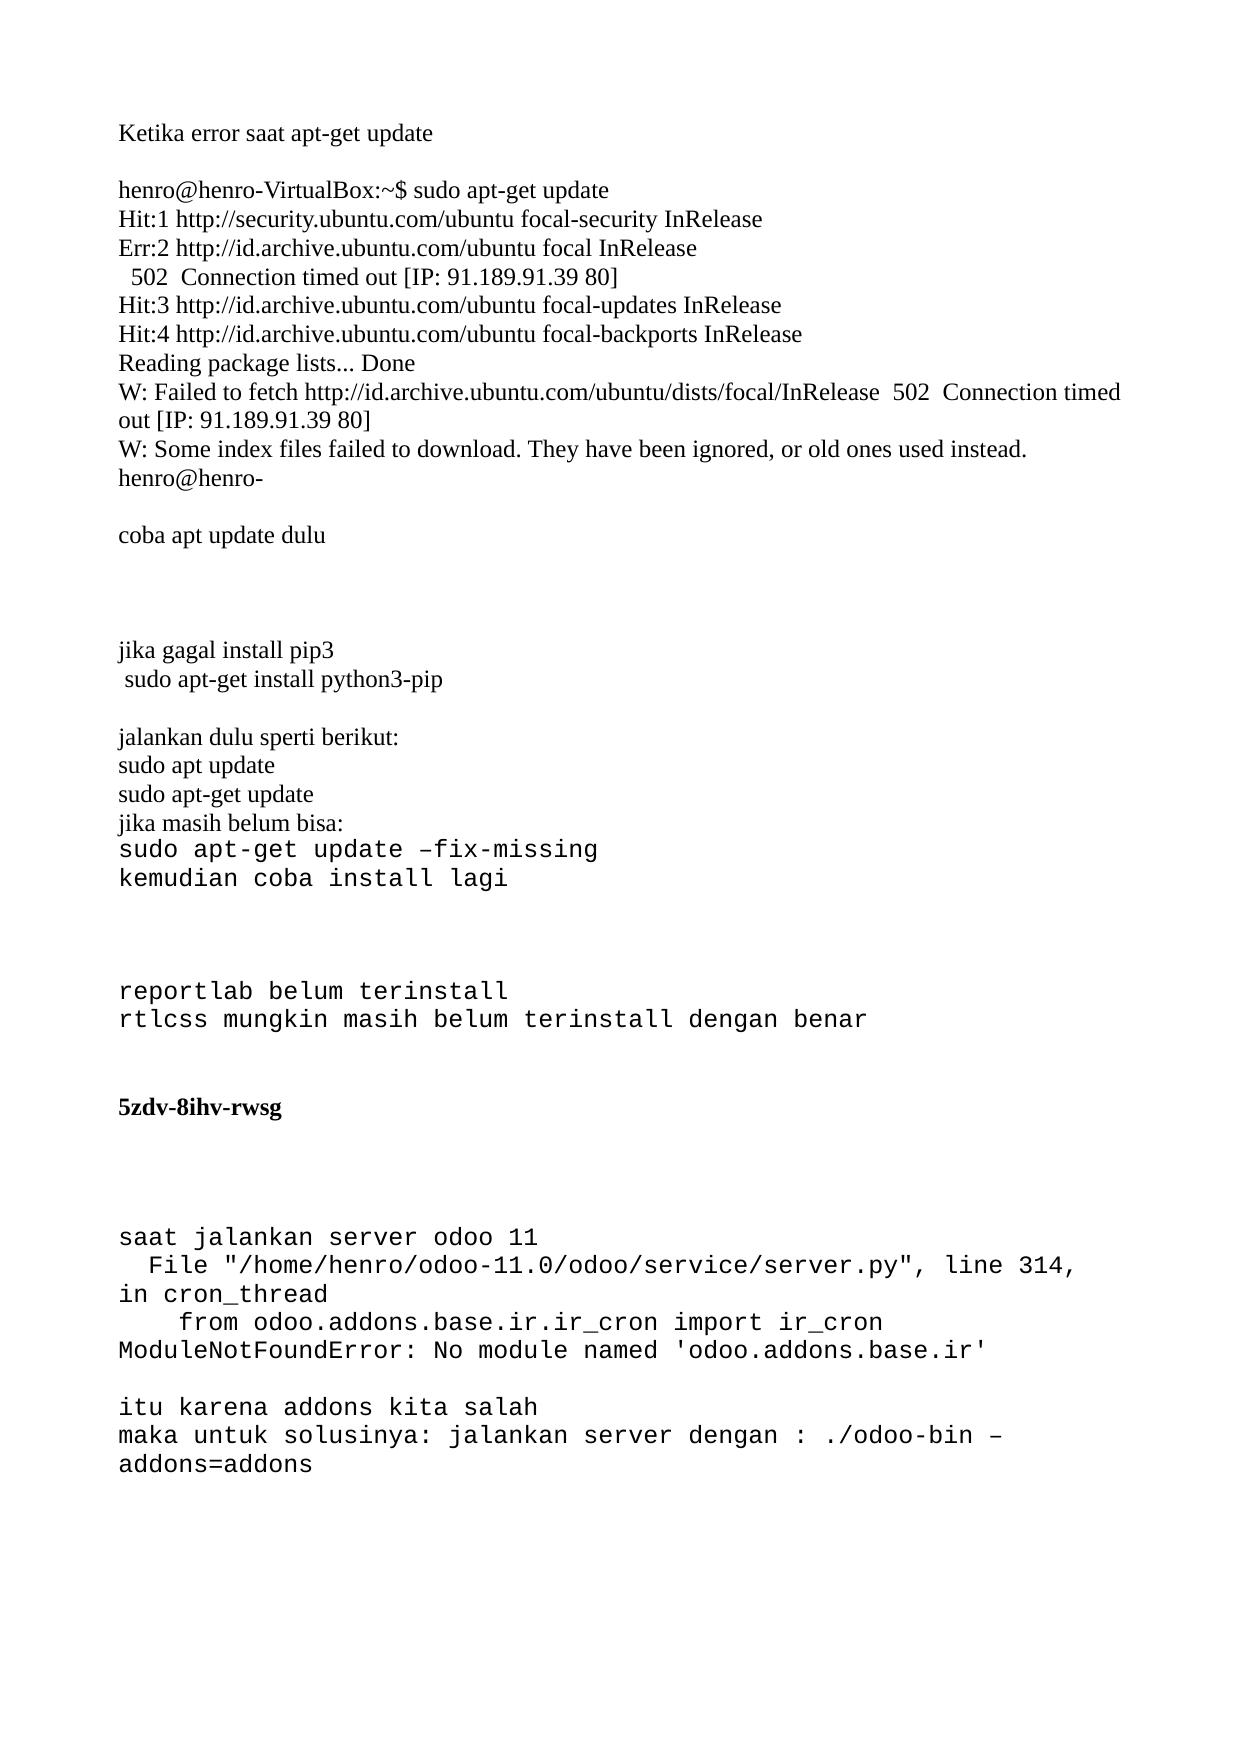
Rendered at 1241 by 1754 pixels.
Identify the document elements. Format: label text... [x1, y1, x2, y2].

text Err:2 http://id.archive.ubuntu.com/ubuntu focal InRelease [118, 233, 1122, 262]
text Hit:1 http://security.ubuntu.com/ubuntu focal-security InRelease [118, 204, 1122, 233]
text Reading package lists... Done [118, 348, 1122, 377]
text ModuleNotFoundError: No module named 'odoo.addons.base.ir' [118, 1338, 1122, 1366]
text Ketika error saat apt-get update [118, 118, 1122, 147]
text sudo apt-get update –fix-missing [118, 837, 1122, 865]
text reportlab belum terinstall [118, 978, 1122, 1007]
text W: Failed to fetch http://id.archive.ubuntu.com/ubuntu/dists/focal/InRelease 502 Connection timed out [IP: 91.189.91.39 80] [118, 377, 1122, 434]
text sudo apt update [118, 751, 1122, 779]
text 502 Connection timed out [IP: 91.189.91.39 80] [118, 262, 1122, 291]
text rtlcss mungkin masih belum terinstall dengan benar [118, 1007, 1122, 1035]
text from odoo.addons.base.ir.ir_cron import ir_cron [118, 1309, 1122, 1338]
text Hit:3 http://id.archive.ubuntu.com/ubuntu focal-updates InRelease [118, 291, 1122, 319]
text henro@henro-VirtualBox:~$ sudo apt-get update [118, 176, 1122, 204]
text Hit:4 http://id.archive.ubuntu.com/ubuntu focal-backports InRelease [118, 319, 1122, 348]
text henro@henro- [118, 463, 1122, 492]
text jika masih belum bisa: [118, 808, 1122, 837]
text sudo apt-get update [118, 779, 1122, 808]
text itu karena addons kita salah [118, 1394, 1122, 1423]
text File "/home/henro/odoo-11.0/odoo/service/server.py", line 314, in cron_thread [118, 1253, 1122, 1309]
text jalankan dulu sperti berikut: [118, 722, 1122, 751]
text coba apt update dulu [118, 521, 1122, 549]
text saat jalankan server odoo 11 [118, 1224, 1122, 1253]
text maka untuk solusinya: jalankan server dengan : ./odoo-bin –addons=addons [118, 1423, 1122, 1479]
text jika gagal install pip3 sudo apt-get install python3-pip [118, 636, 1122, 693]
text 5zdv-8ihv-rwsg [118, 1092, 1122, 1121]
text kemudian coba install lagi [118, 865, 1122, 893]
text W: Some index files failed to download. They have been ignored, or old ones used instead. [118, 434, 1122, 463]
